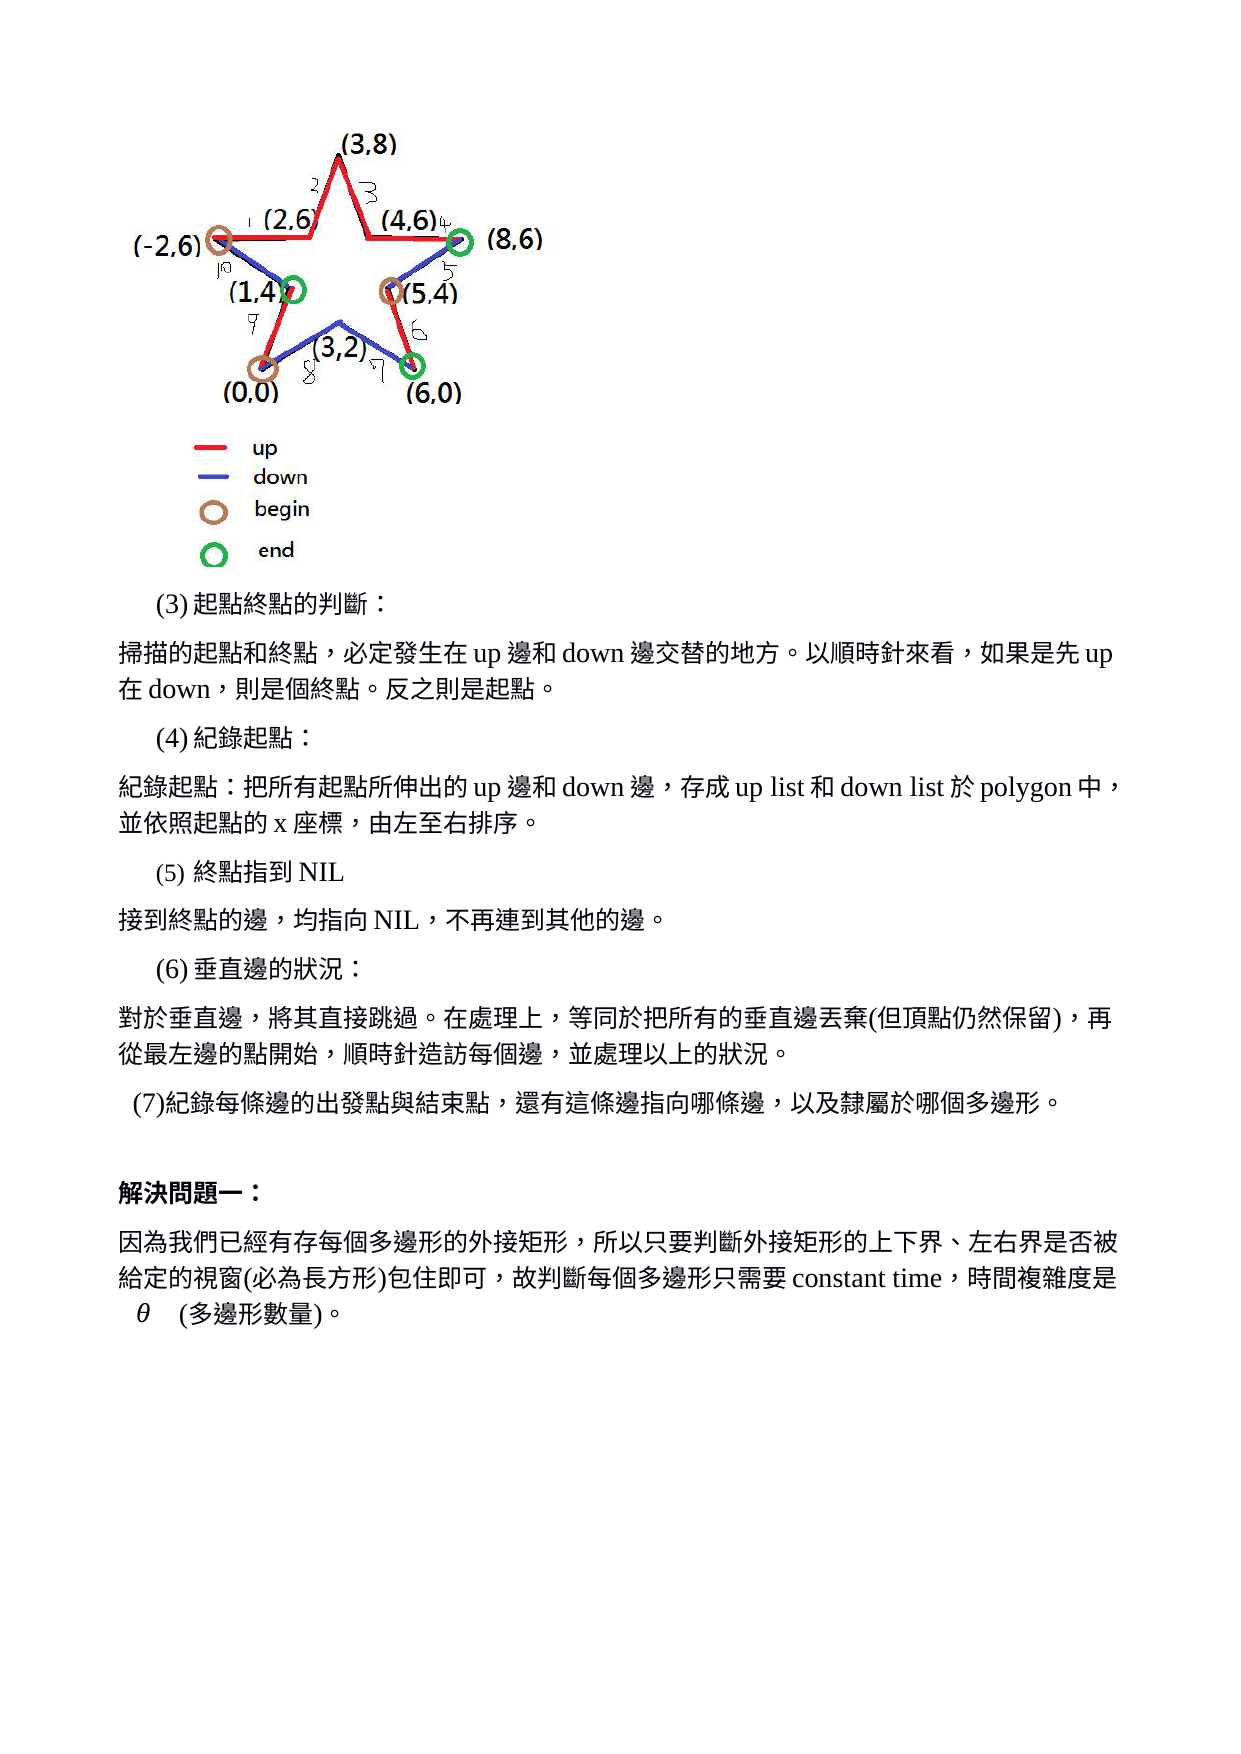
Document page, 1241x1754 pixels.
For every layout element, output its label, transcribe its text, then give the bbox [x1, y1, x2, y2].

text 因為我們已經有存每個多邊形的外接矩形，所以只要判斷外接矩形的上下界、左右界是否被給定的視窗(必為長方形)包住即可，故判斷每個多邊形只需要constant time，時間複雜度是(多邊形數量)。 [118, 1222, 1122, 1331]
text 紀錄起點：把所有起點所伸出的up邊和down邊，存成up list和down list於polygon中，並依照起點的x座標，由左至右排序。 [118, 767, 1122, 839]
text 掃描的起點和終點，必定發生在up邊和down邊交替的地方。以順時針來看，如果是先up在down，則是個終點。反之則是起點。 [118, 633, 1122, 706]
text 解決問題一： [118, 1173, 1122, 1209]
list 垂直邊的狀況： [156, 949, 1122, 986]
text 對於垂直邊，將其直接跳過。在處理上，等同於把所有的垂直邊丟棄(但頂點仍然保留)，再從最左邊的點開始，順時針造訪每個邊，並處理以上的狀況。 [118, 998, 1122, 1071]
text (7)紀錄每條邊的出發點與結束點，還有這條邊指向哪條邊，以及隸屬於哪個多邊形。 [118, 1083, 1122, 1119]
list 起點終點的判斷： [156, 584, 1122, 621]
list 紀錄起點： [156, 718, 1122, 754]
list 終點指到NIL [156, 852, 1122, 888]
text 接到終點的邊，均指向NIL，不再連到其他的邊。 [118, 901, 1122, 937]
